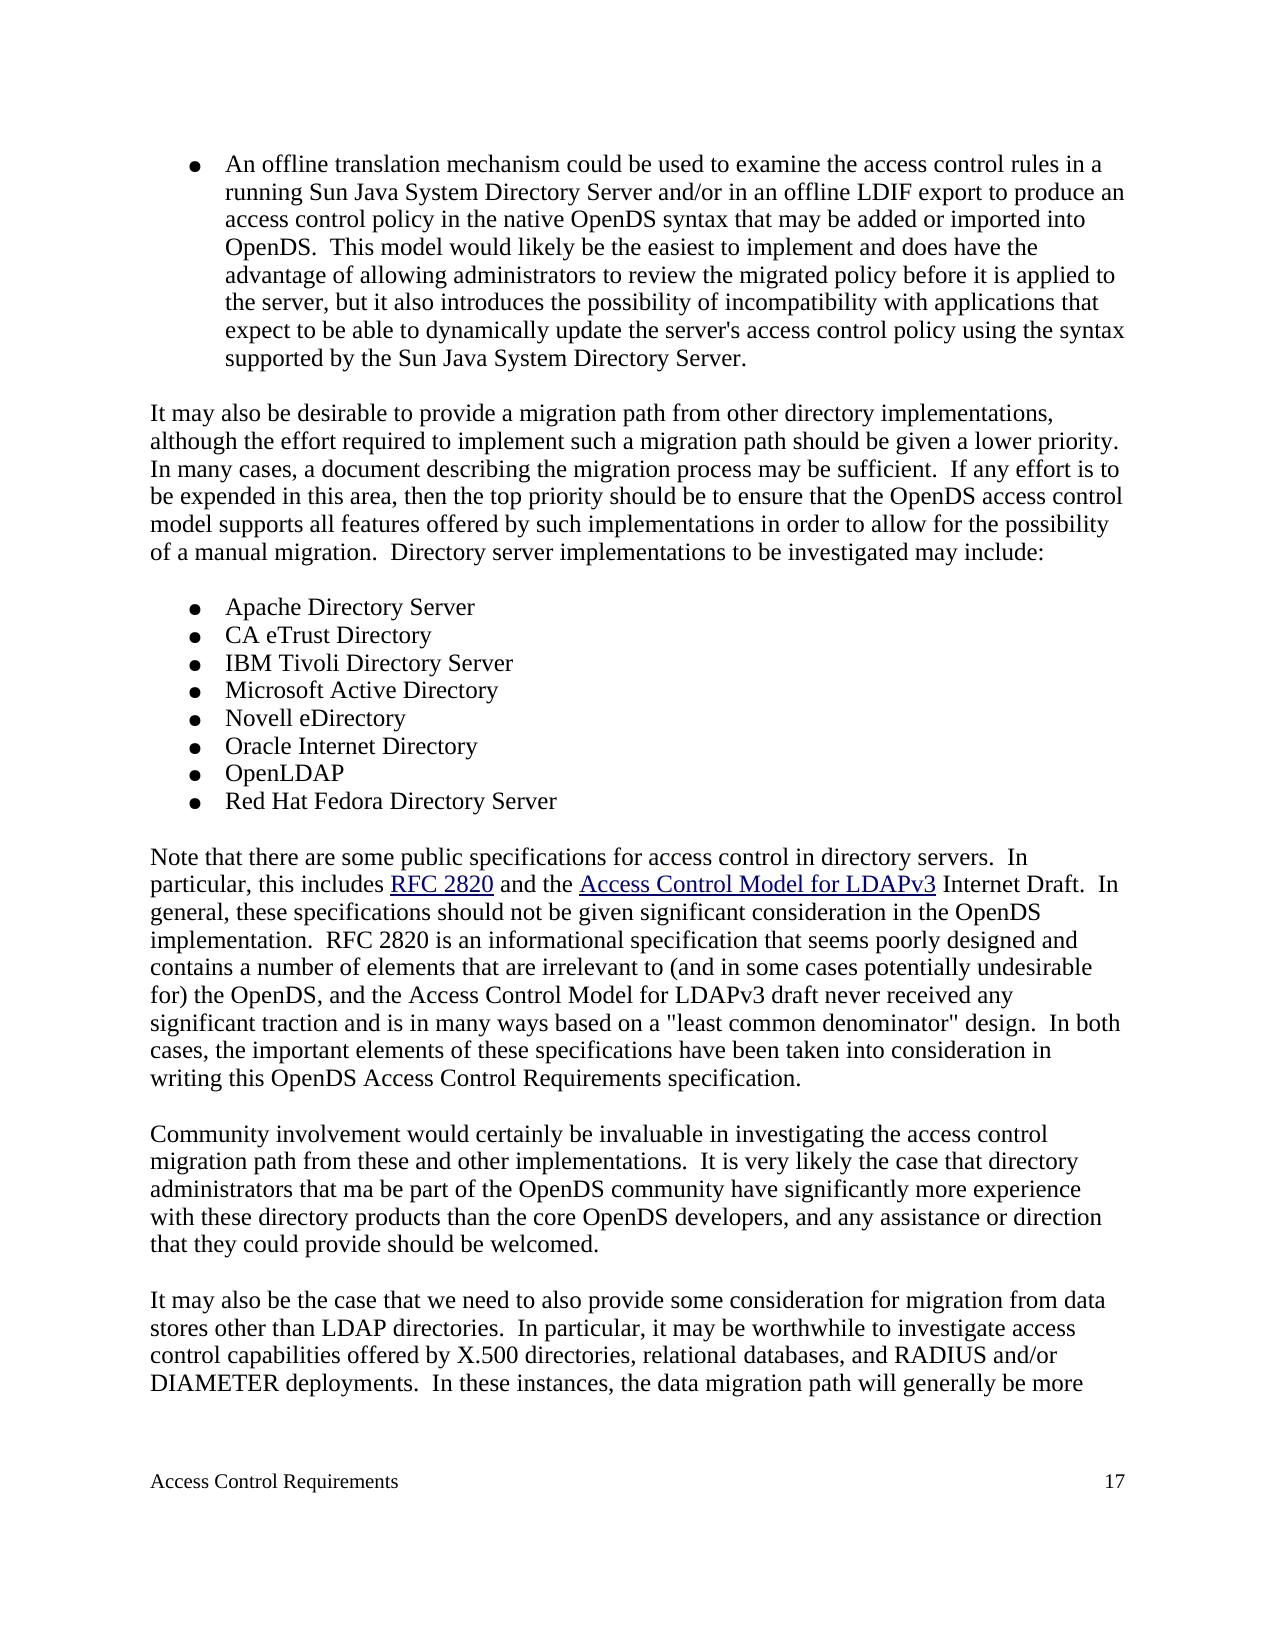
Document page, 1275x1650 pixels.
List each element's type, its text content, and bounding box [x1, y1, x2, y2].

text It may also be the case that we need to also provide some consideration for migration from data stores other than LDAP directories. In particular, it may be worthwhile to investigate access control capabilities offered by X.500 directories, relational databases, and RADIUS and/or DIAMETER deployments. In these instances, the data migration path will generally be more [150, 1286, 1125, 1397]
text It may also be desirable to provide a migration path from other directory implementations, although the effort required to implement such a migration path should be given a lower priority. In many cases, a document describing the migration process may be sufficient. If any effort is to be expended in this area, then the top priority should be to ensure that the OpenDS access control model supports all features offered by such implementations in order to allow for the possibility of a manual migration. Directory server implementations to be investigated may include: [150, 399, 1125, 566]
list Oracle Internet Directory [187, 732, 1125, 759]
list Red Hat Fedora Directory Server [187, 787, 1125, 815]
list CA eTrust Directory [187, 621, 1125, 649]
list Novell eDirectory [187, 704, 1125, 732]
list Apache Directory Server [187, 593, 1125, 621]
text Note that there are some public specifications for access control in directory servers. In particular, this includes RFC 2820 and the Access Control Model for LDAPv3 Internet Draft. In general, these specifications should not be given significant consideration in the OpenDS implementation. RFC 2820 is an informational specification that seems poorly designed and contains a number of elements that are irrelevant to (and in some cases potentially undesirable for) the OpenDS, and the Access Control Model for LDAPv3 draft never received any significant traction and is in many ways based on a "least common denominator" design. In both cases, the important elements of these specifications have been taken into consideration in writing this OpenDS Access Control Requirements specification. [150, 843, 1125, 1092]
list Microsoft Active Directory [187, 676, 1125, 704]
text Community involvement would certainly be invaluable in investigating the access control migration path from these and other implementations. It is very likely the case that directory administrators that ma be part of the OpenDS community have significantly more experience with these directory products than the core OpenDS developers, and any assistance or direction that they could provide should be welcomed. [150, 1120, 1125, 1258]
list IBM Tivoli Directory Server [187, 649, 1125, 676]
list An offline translation mechanism could be used to examine the access control rules in a running Sun Java System Directory Server and/or in an offline LDIF export to produce an access control policy in the native OpenDS syntax that may be added or imported into OpenDS. This model would likely be the easiest to implement and does have the advantage of allowing administrators to review the migrated policy before it is applied to the server, but it also introduces the possibility of incompatibility with applications that expect to be able to dynamically update the server's access control policy using the syntax supported by the Sun Java System Directory Server. [187, 150, 1125, 372]
list OpenLDAP [187, 759, 1125, 787]
